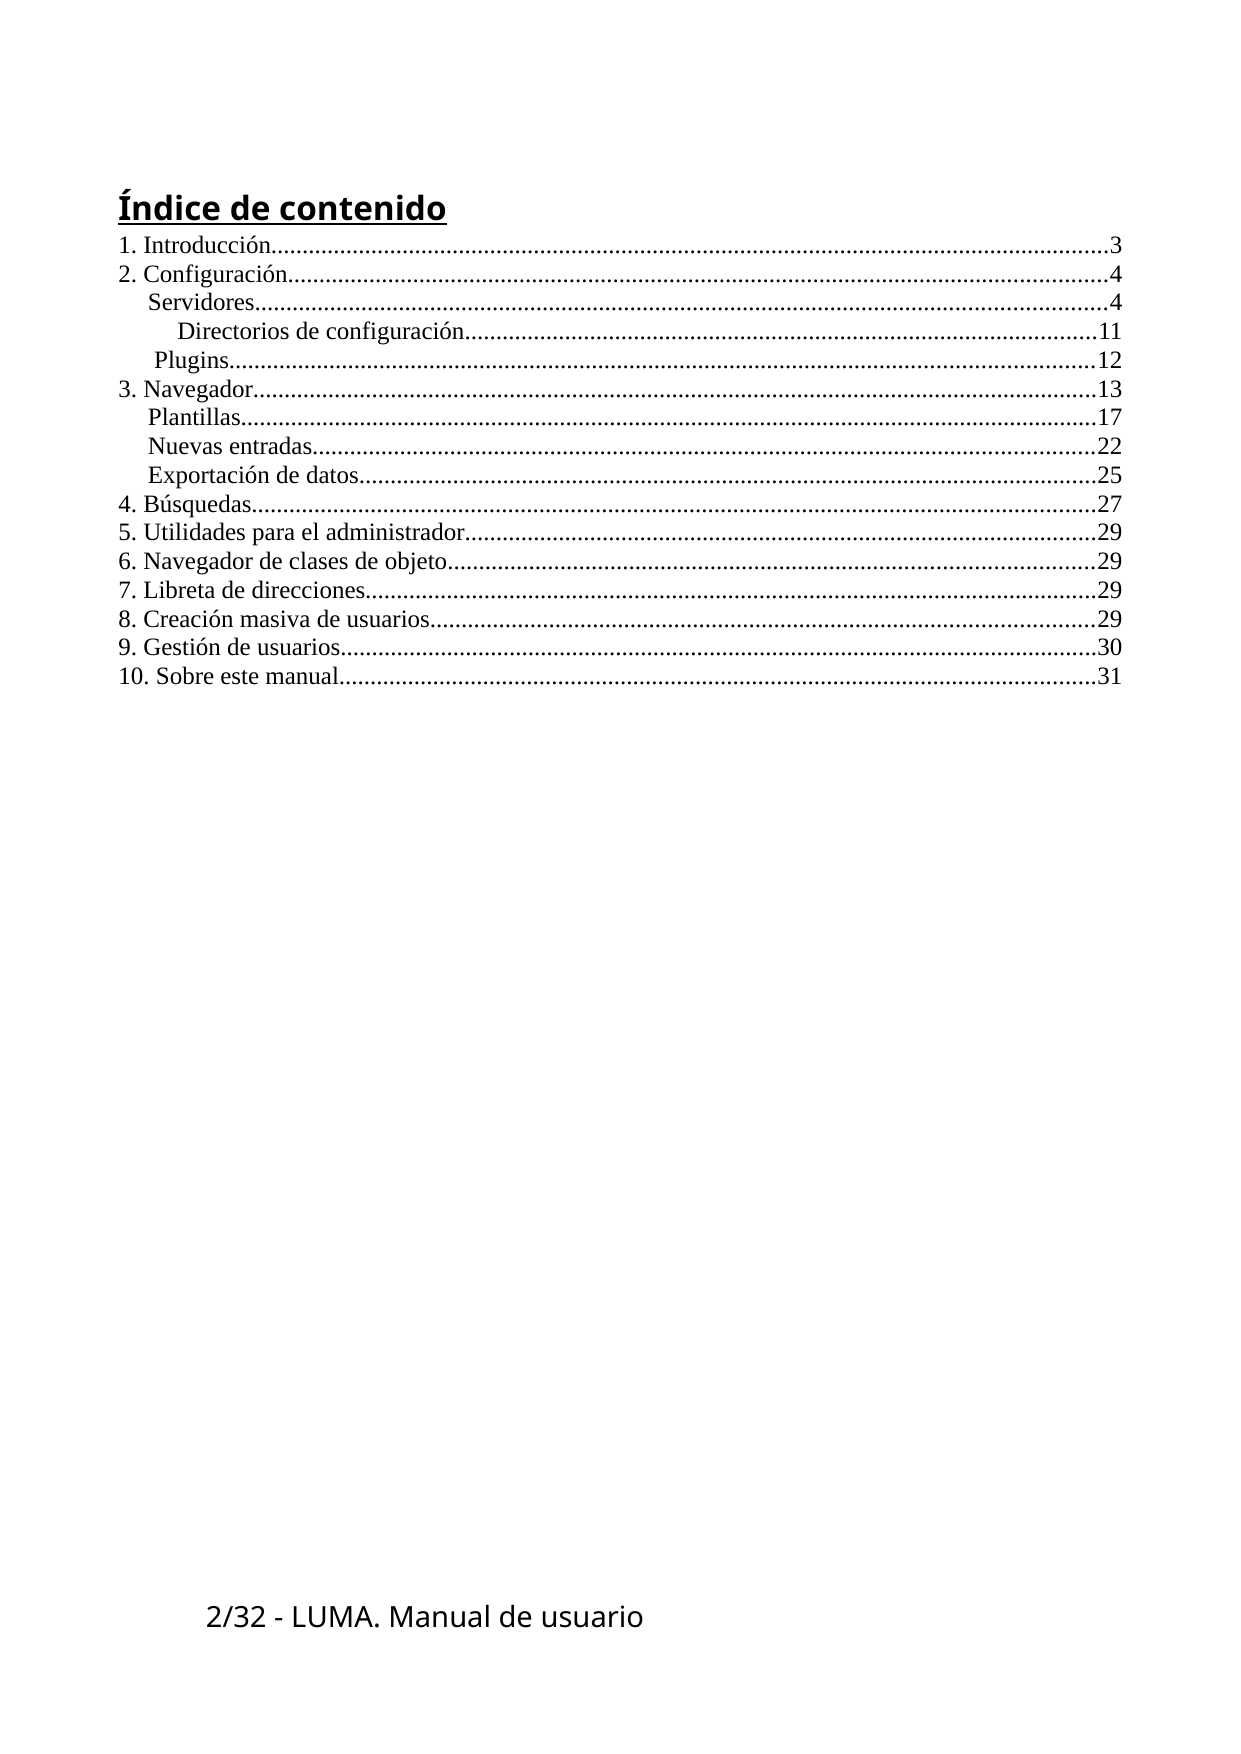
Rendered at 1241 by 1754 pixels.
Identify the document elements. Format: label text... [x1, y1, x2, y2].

text 8. Creación masiva de usuarios 29 [118, 604, 1122, 632]
text 5. Utilidades para el administrador 29 [118, 517, 1122, 546]
text 6. Navegador de clases de objeto 29 [118, 546, 1122, 575]
text 10. Sobre este manual 31 [118, 661, 1122, 690]
text Directorios de configuración 11 [177, 316, 1122, 345]
text Servidores 4 [148, 287, 1122, 316]
subtitle Índice de contenido [118, 184, 1122, 230]
text Plantillas 17 [148, 402, 1122, 431]
text 1. Introducción 3 [118, 230, 1122, 259]
text 3. Navegador 13 [118, 374, 1122, 402]
text Nuevas entradas 22 [148, 431, 1122, 460]
text Exportación de datos 25 [148, 460, 1122, 489]
text 2. Configuración 4 [118, 259, 1122, 287]
text 4. Búsquedas 27 [118, 489, 1122, 517]
text 9. Gestión de usuarios 30 [118, 632, 1122, 661]
text 7. Libreta de direcciones 29 [118, 575, 1122, 604]
text Plugins 12 [148, 345, 1122, 374]
